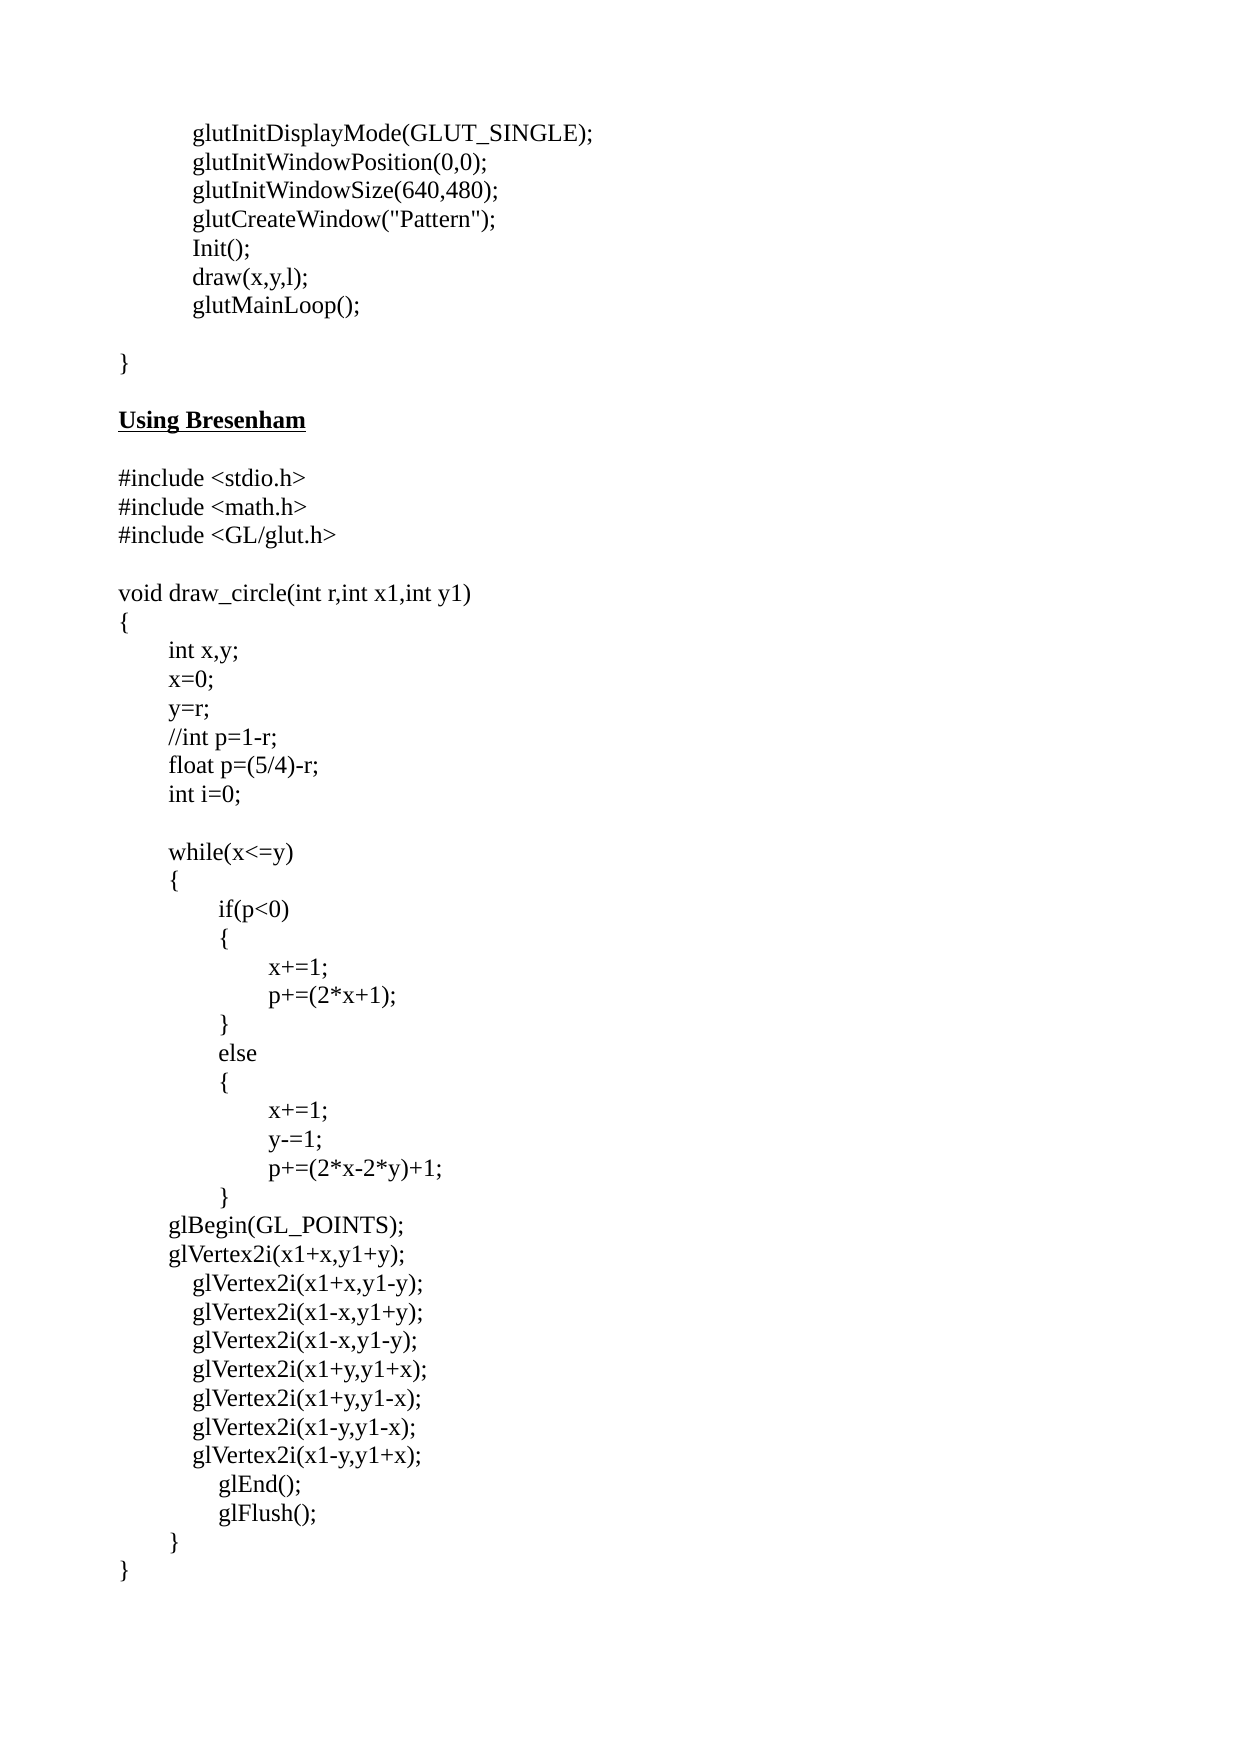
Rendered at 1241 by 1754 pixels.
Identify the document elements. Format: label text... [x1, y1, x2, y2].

text glVertex2i(x1-x,y1-y); [118, 1326, 1122, 1354]
text } [118, 348, 1122, 377]
text float p=(5/4)-r; [118, 751, 1122, 779]
text glutInitWindowPosition(0,0); [118, 147, 1122, 176]
text glVertex2i(x1-x,y1+y); [118, 1297, 1122, 1326]
text y=r; [118, 693, 1122, 722]
text { [118, 923, 1122, 952]
text glEnd(); [118, 1469, 1122, 1498]
text } [118, 1182, 1122, 1211]
text glutInitWindowSize(640,480); [118, 176, 1122, 204]
text draw(x,y,l); [118, 262, 1122, 291]
text #include <math.h> [118, 492, 1122, 521]
text } [118, 1556, 1122, 1584]
text glFlush(); [118, 1498, 1122, 1527]
text glVertex2i(x1+y,y1-x); [118, 1383, 1122, 1412]
text #include <stdio.h> [118, 463, 1122, 492]
text while(x<=y) [118, 837, 1122, 866]
text y-=1; [118, 1124, 1122, 1153]
text x+=1; [118, 1096, 1122, 1124]
text glVertex2i(x1+x,y1-y); [118, 1268, 1122, 1297]
text p+=(2*x+1); [118, 981, 1122, 1009]
text x=0; [118, 664, 1122, 693]
text #include <GL/glut.h> [118, 521, 1122, 549]
text else [118, 1038, 1122, 1067]
text glVertex2i(x1-y,y1-x); [118, 1412, 1122, 1441]
text glVertex2i(x1+x,y1+y); [118, 1239, 1122, 1268]
text Init(); [118, 233, 1122, 262]
text int x,y; [118, 636, 1122, 664]
text x+=1; [118, 952, 1122, 981]
text { [118, 1067, 1122, 1096]
text void draw_circle(int r,int x1,int y1) [118, 578, 1122, 607]
text glutCreateWindow("Pattern"); [118, 204, 1122, 233]
text { [118, 607, 1122, 636]
text } [118, 1009, 1122, 1038]
text glBegin(GL_POINTS); [118, 1211, 1122, 1239]
text glVertex2i(x1-y,y1+x); [118, 1441, 1122, 1469]
text //int p=1-r; [118, 722, 1122, 751]
text { [118, 866, 1122, 894]
text glutMainLoop(); [118, 291, 1122, 319]
text int i=0; [118, 779, 1122, 808]
text glutInitDisplayMode(GLUT_SINGLE); [118, 118, 1122, 147]
text glVertex2i(x1+y,y1+x); [118, 1354, 1122, 1383]
text } [118, 1527, 1122, 1556]
text p+=(2*x-2*y)+1; [118, 1153, 1122, 1182]
text if(p<0) [118, 894, 1122, 923]
text Using Bresenham [118, 406, 1122, 434]
